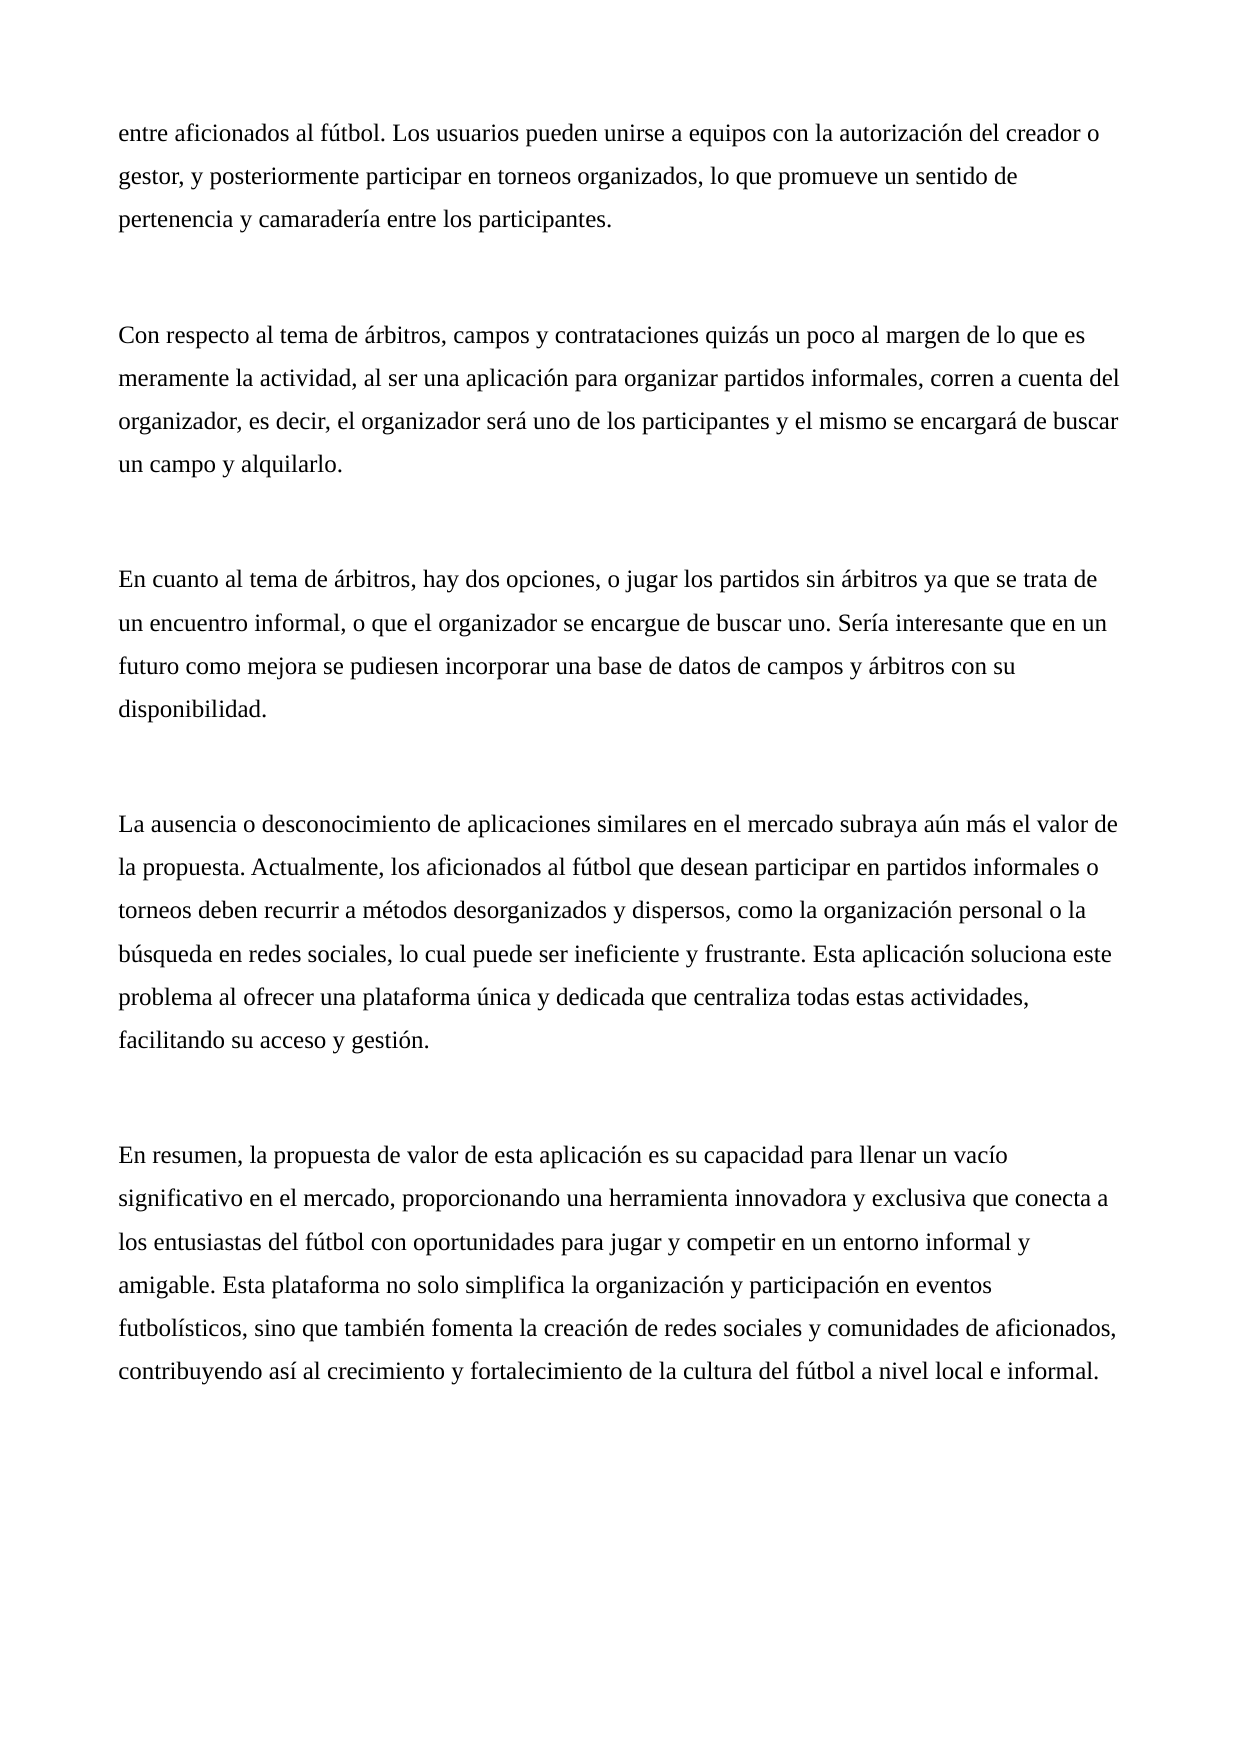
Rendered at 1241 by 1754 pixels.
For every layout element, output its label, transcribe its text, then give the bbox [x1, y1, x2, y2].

text La ausencia o desconocimiento de aplicaciones similares en el mercado subraya aún más el valor de la propuesta. Actualmente, los aficionados al fútbol que desean participar en partidos informales o torneos deben recurrir a métodos desorganizados y dispersos, como la organización personal o la búsqueda en redes sociales, lo cual puede ser ineficiente y frustrante. Esta aplicación soluciona este problema al ofrecer una plataforma única y dedicada que centraliza todas estas actividades, facilitando su acceso y gestión. [118, 809, 1122, 1054]
text Con respecto al tema de árbitros, campos y contrataciones quizás un poco al margen de lo que es meramente la actividad, al ser una aplicación para organizar partidos informales, corren a cuenta del organizador, es decir, el organizador será uno de los participantes y el mismo se encargará de buscar un campo y alquilarlo. [118, 320, 1122, 478]
text En resumen, la propuesta de valor de esta aplicación es su capacidad para llenar un vacío significativo en el mercado, proporcionando una herramienta innovadora y exclusiva que conecta a los entusiastas del fútbol con oportunidades para jugar y competir en un entorno informal y amigable. Esta plataforma no solo simplifica la organización y participación en eventos futbolísticos, sino que también fomenta la creación de redes sociales y comunidades de aficionados, contribuyendo así al crecimiento y fortalecimiento de la cultura del fútbol a nivel local e informal. [118, 1140, 1122, 1385]
text En cuanto al tema de árbitros, hay dos opciones, o jugar los partidos sin árbitros ya que se trata de un encuentro informal, o que el organizador se encargue de buscar uno. Sería interesante que en un futuro como mejora se pudiesen incorporar una base de datos de campos y árbitros con su disponibilidad. [118, 564, 1122, 723]
text entre aficionados al fútbol. Los usuarios pueden unirse a equipos con la autorización del creador o gestor, y posteriormente participar en torneos organizados, lo que promueve un sentido de pertenencia y camaradería entre los participantes. [118, 118, 1122, 233]
